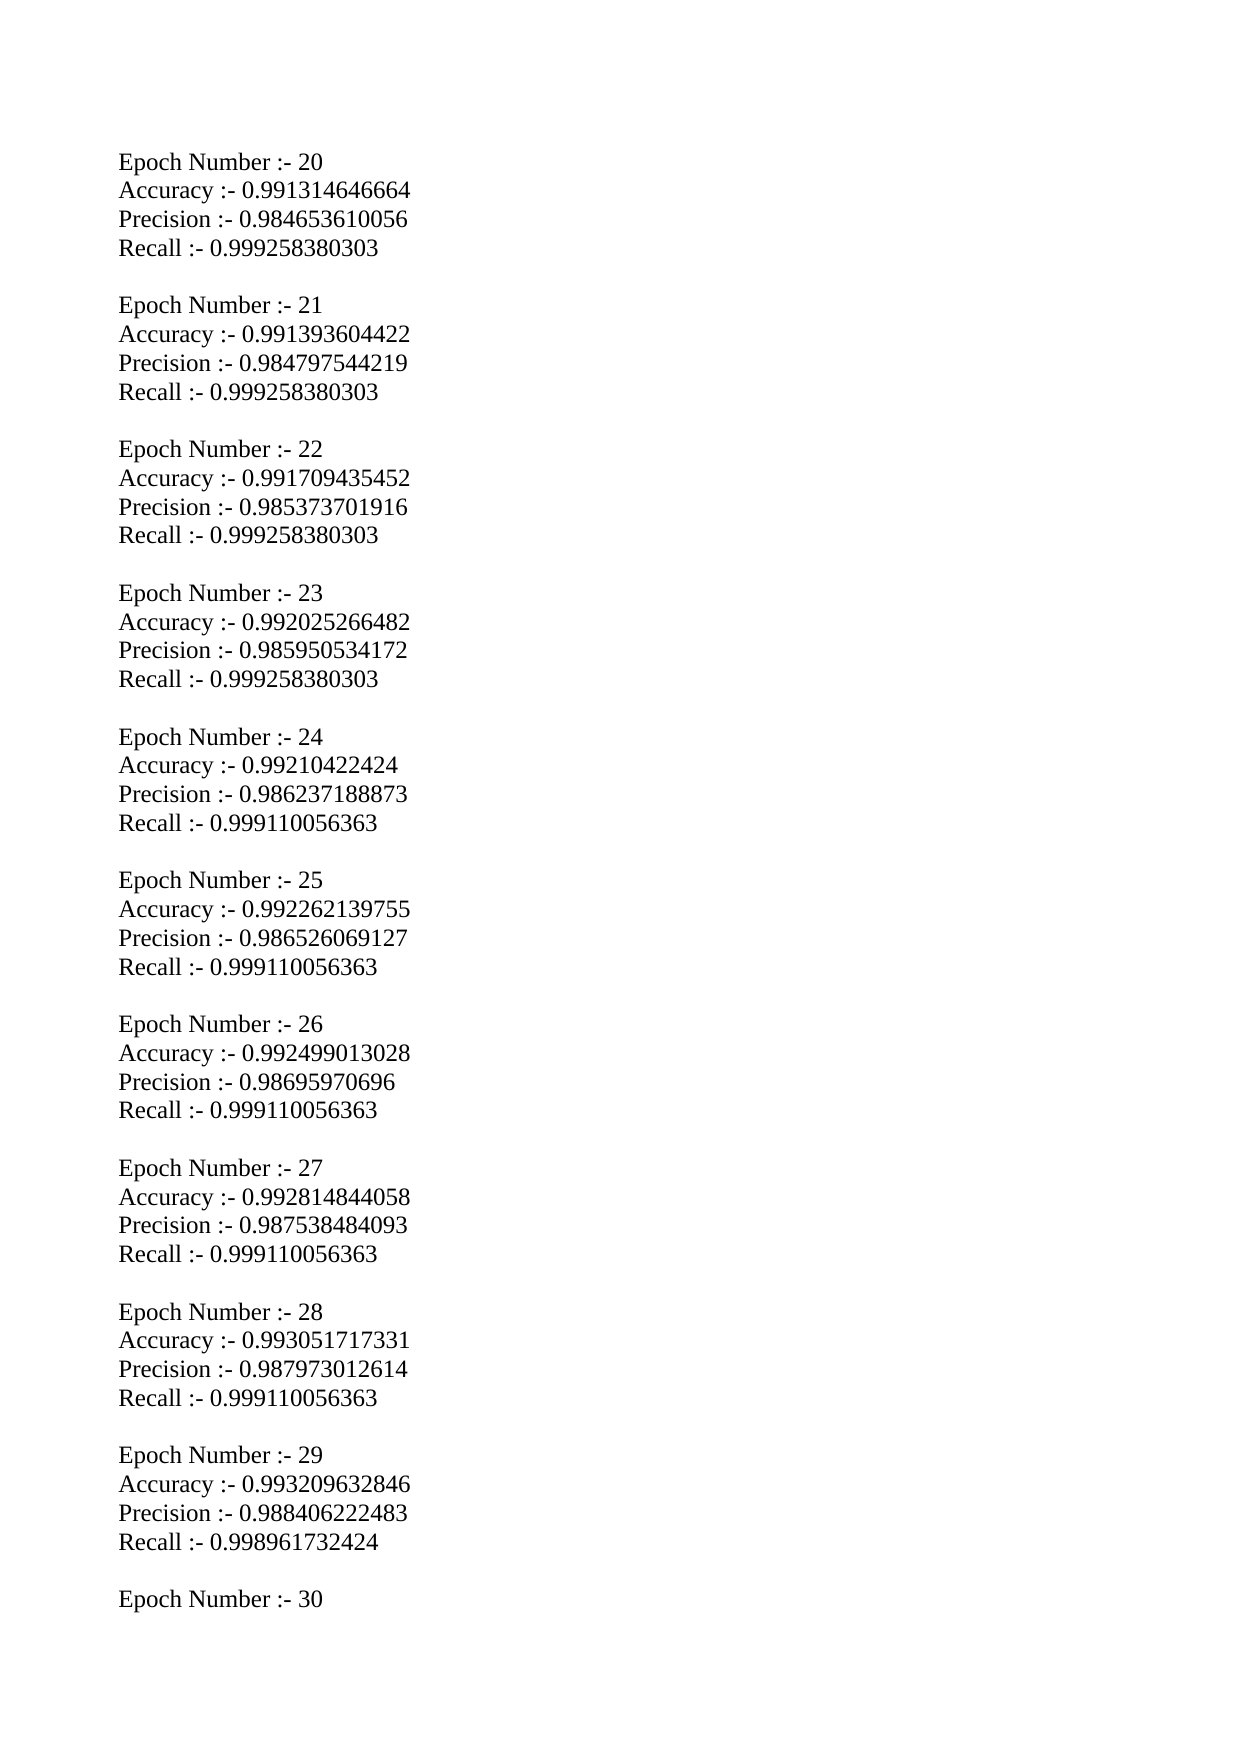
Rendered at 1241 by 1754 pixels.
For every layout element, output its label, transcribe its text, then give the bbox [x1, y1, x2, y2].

text Epoch Number :- 28 [118, 1297, 1122, 1326]
text Precision :- 0.987973012614 [118, 1354, 1122, 1383]
text Recall :- 0.999110056363 [118, 1383, 1122, 1412]
text Accuracy :- 0.992025266482 [118, 607, 1122, 636]
text Precision :- 0.987538484093 [118, 1211, 1122, 1239]
text Recall :- 0.999110056363 [118, 952, 1122, 981]
text Precision :- 0.986526069127 [118, 923, 1122, 952]
text Recall :- 0.999258380303 [118, 377, 1122, 406]
text Accuracy :- 0.991314646664 [118, 176, 1122, 204]
text Accuracy :- 0.993051717331 [118, 1326, 1122, 1354]
text Recall :- 0.999110056363 [118, 1239, 1122, 1268]
text Epoch Number :- 26 [118, 1009, 1122, 1038]
text Epoch Number :- 20 [118, 147, 1122, 176]
text Precision :- 0.986237188873 [118, 779, 1122, 808]
text Epoch Number :- 29 [118, 1441, 1122, 1469]
text Recall :- 0.999258380303 [118, 521, 1122, 549]
text Epoch Number :- 23 [118, 578, 1122, 607]
text Recall :- 0.999258380303 [118, 233, 1122, 262]
text Epoch Number :- 27 [118, 1153, 1122, 1182]
text Recall :- 0.999110056363 [118, 808, 1122, 837]
text Accuracy :- 0.992262139755 [118, 894, 1122, 923]
text Accuracy :- 0.992814844058 [118, 1182, 1122, 1211]
text Precision :- 0.984797544219 [118, 348, 1122, 377]
text Accuracy :- 0.991393604422 [118, 319, 1122, 348]
text Accuracy :- 0.991709435452 [118, 463, 1122, 492]
text Recall :- 0.998961732424 [118, 1527, 1122, 1556]
text Accuracy :- 0.992499013028 [118, 1038, 1122, 1067]
text Epoch Number :- 30 [118, 1584, 1122, 1613]
text Epoch Number :- 24 [118, 722, 1122, 751]
text Precision :- 0.985373701916 [118, 492, 1122, 521]
text Epoch Number :- 21 [118, 291, 1122, 319]
text Accuracy :- 0.99210422424 [118, 751, 1122, 779]
text Recall :- 0.999110056363 [118, 1096, 1122, 1124]
text Precision :- 0.988406222483 [118, 1498, 1122, 1527]
text Precision :- 0.984653610056 [118, 204, 1122, 233]
text Epoch Number :- 25 [118, 866, 1122, 894]
text Recall :- 0.999258380303 [118, 664, 1122, 693]
text Precision :- 0.985950534172 [118, 636, 1122, 664]
text Accuracy :- 0.993209632846 [118, 1469, 1122, 1498]
text Precision :- 0.98695970696 [118, 1067, 1122, 1096]
text Epoch Number :- 22 [118, 434, 1122, 463]
